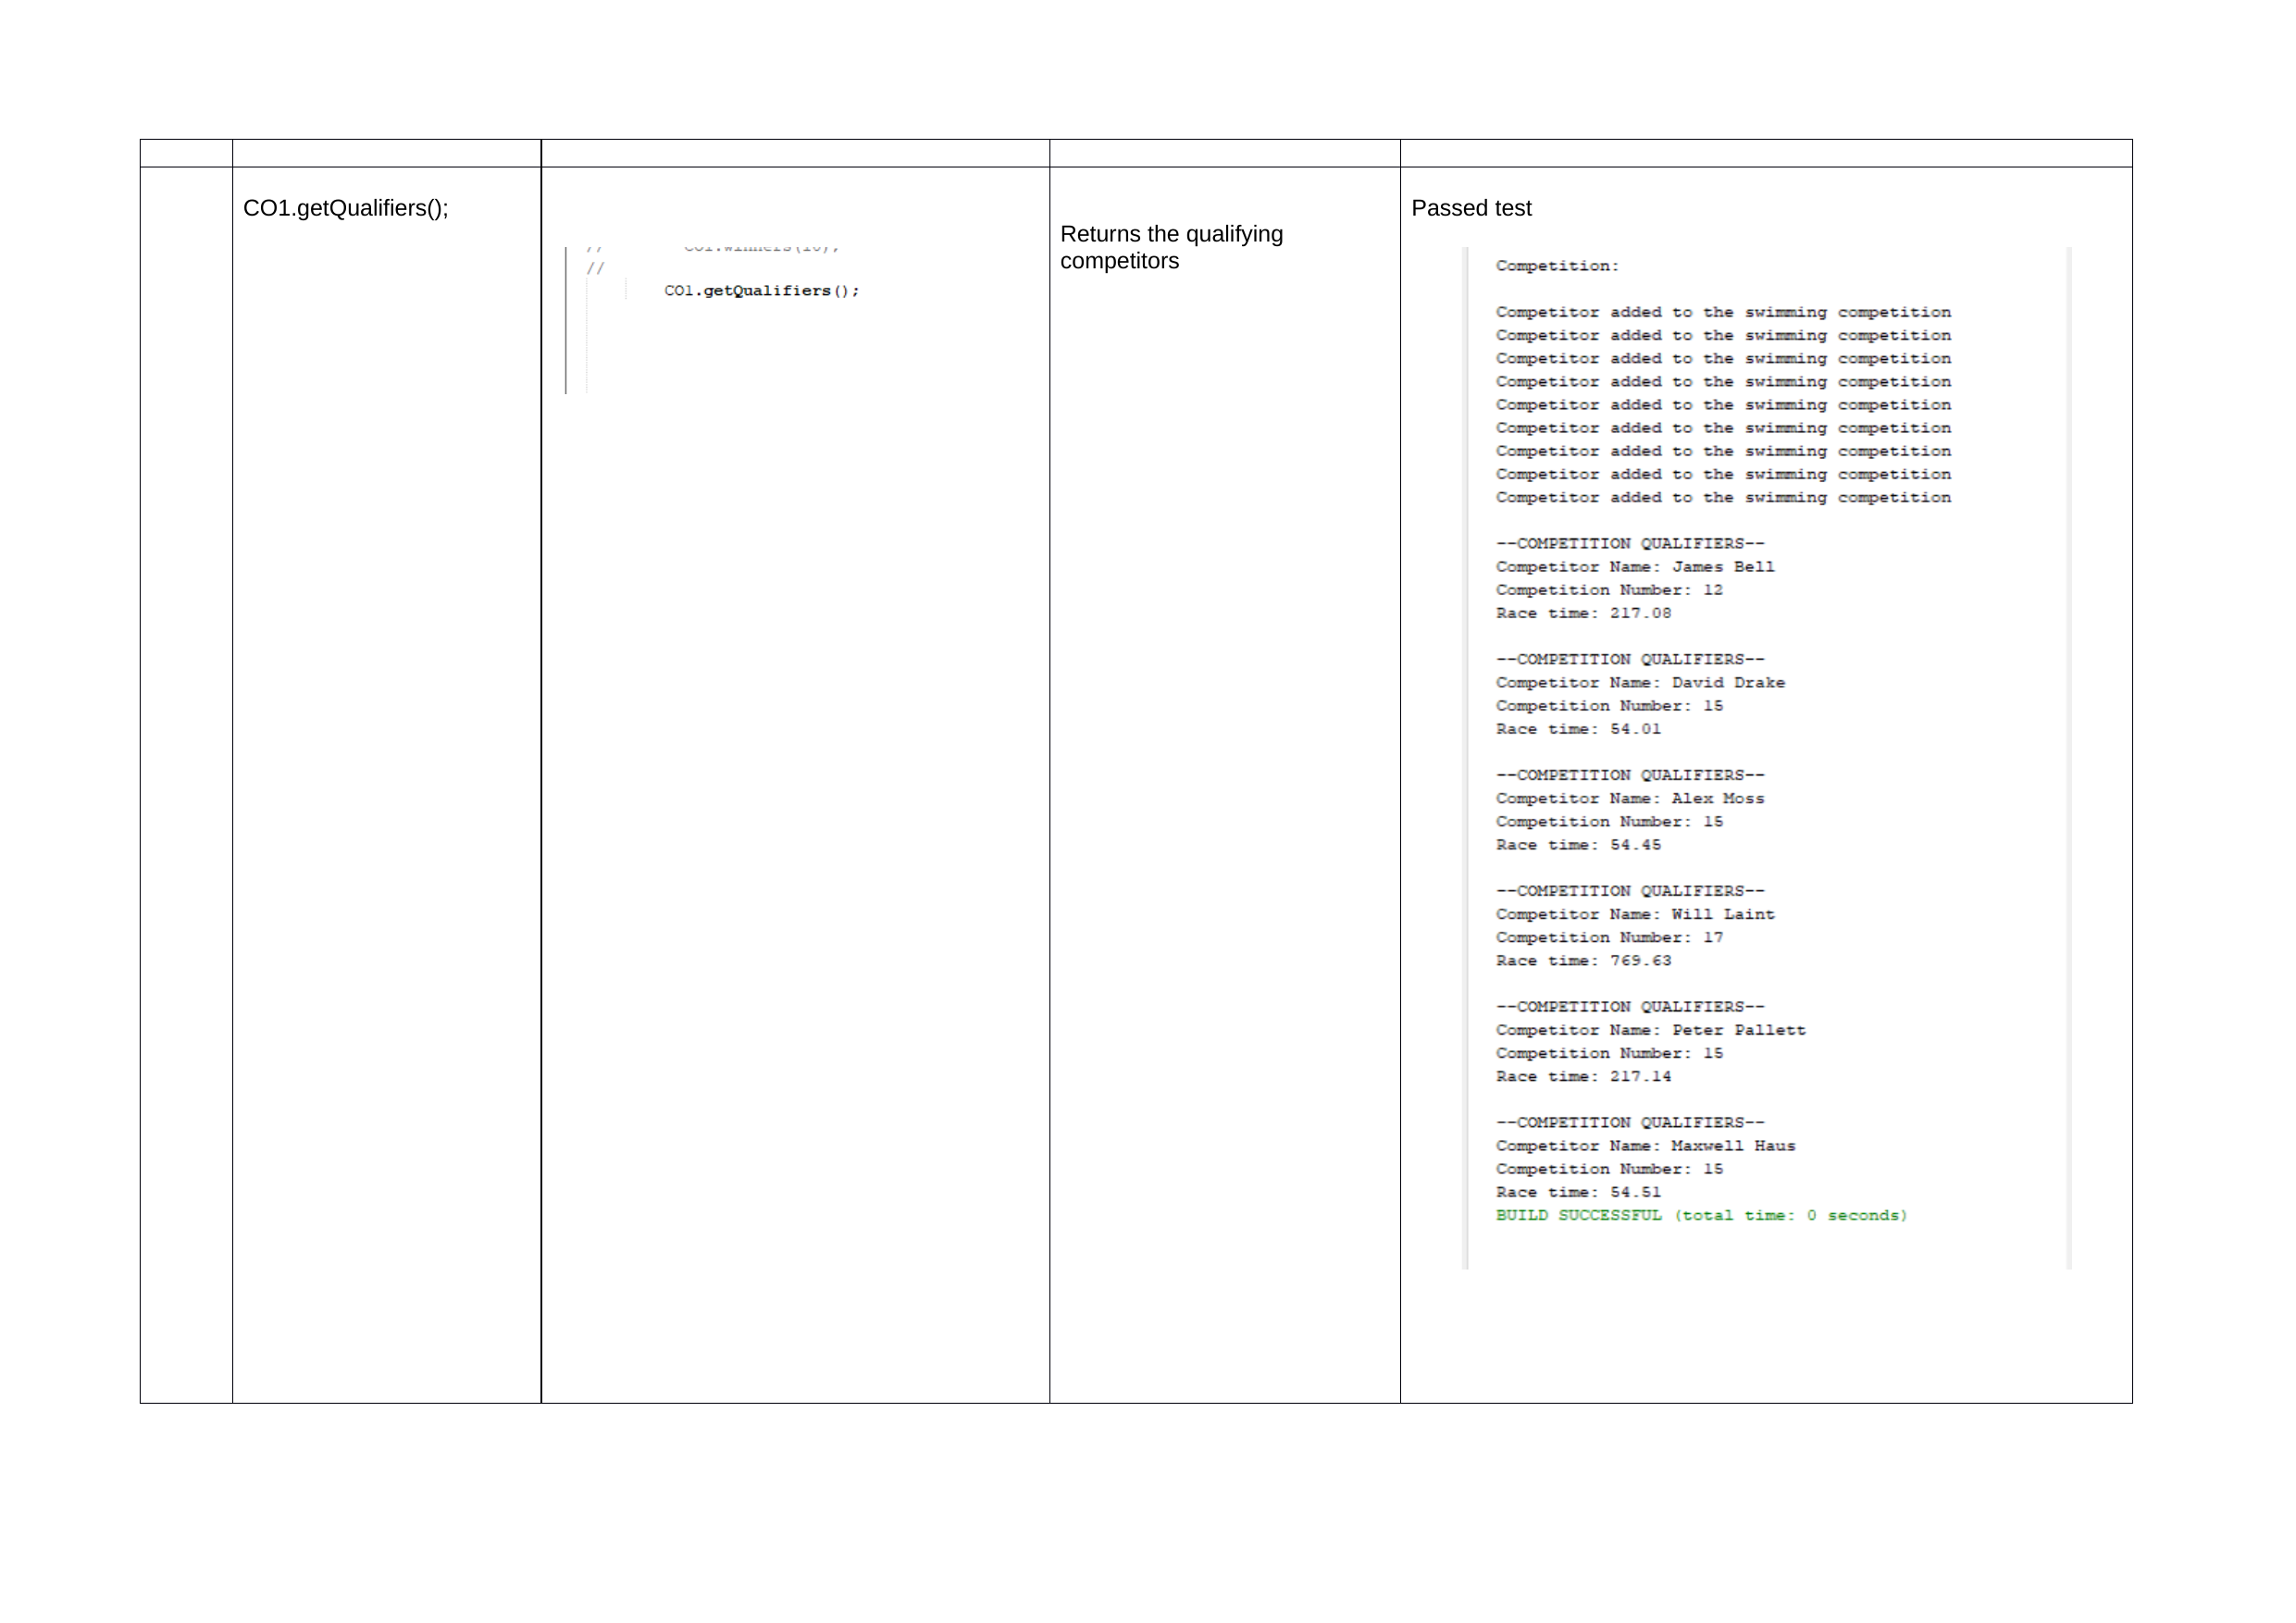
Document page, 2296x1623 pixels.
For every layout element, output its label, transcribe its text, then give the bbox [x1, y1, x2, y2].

table_cell Returns the qualifying competitors [1050, 167, 1400, 1403]
table_cell CO1.getQualifiers(); [233, 167, 540, 1403]
table_cell [542, 140, 1049, 167]
picture [1461, 247, 2072, 1270]
table_cell [542, 167, 1049, 1403]
table_cell [141, 167, 232, 1403]
table_cell [1401, 140, 2132, 167]
picture [551, 247, 1040, 394]
table_cell [1050, 140, 1400, 167]
table_cell [141, 140, 232, 167]
table_cell Passed test [1401, 167, 2132, 1403]
table_cell [233, 140, 540, 167]
